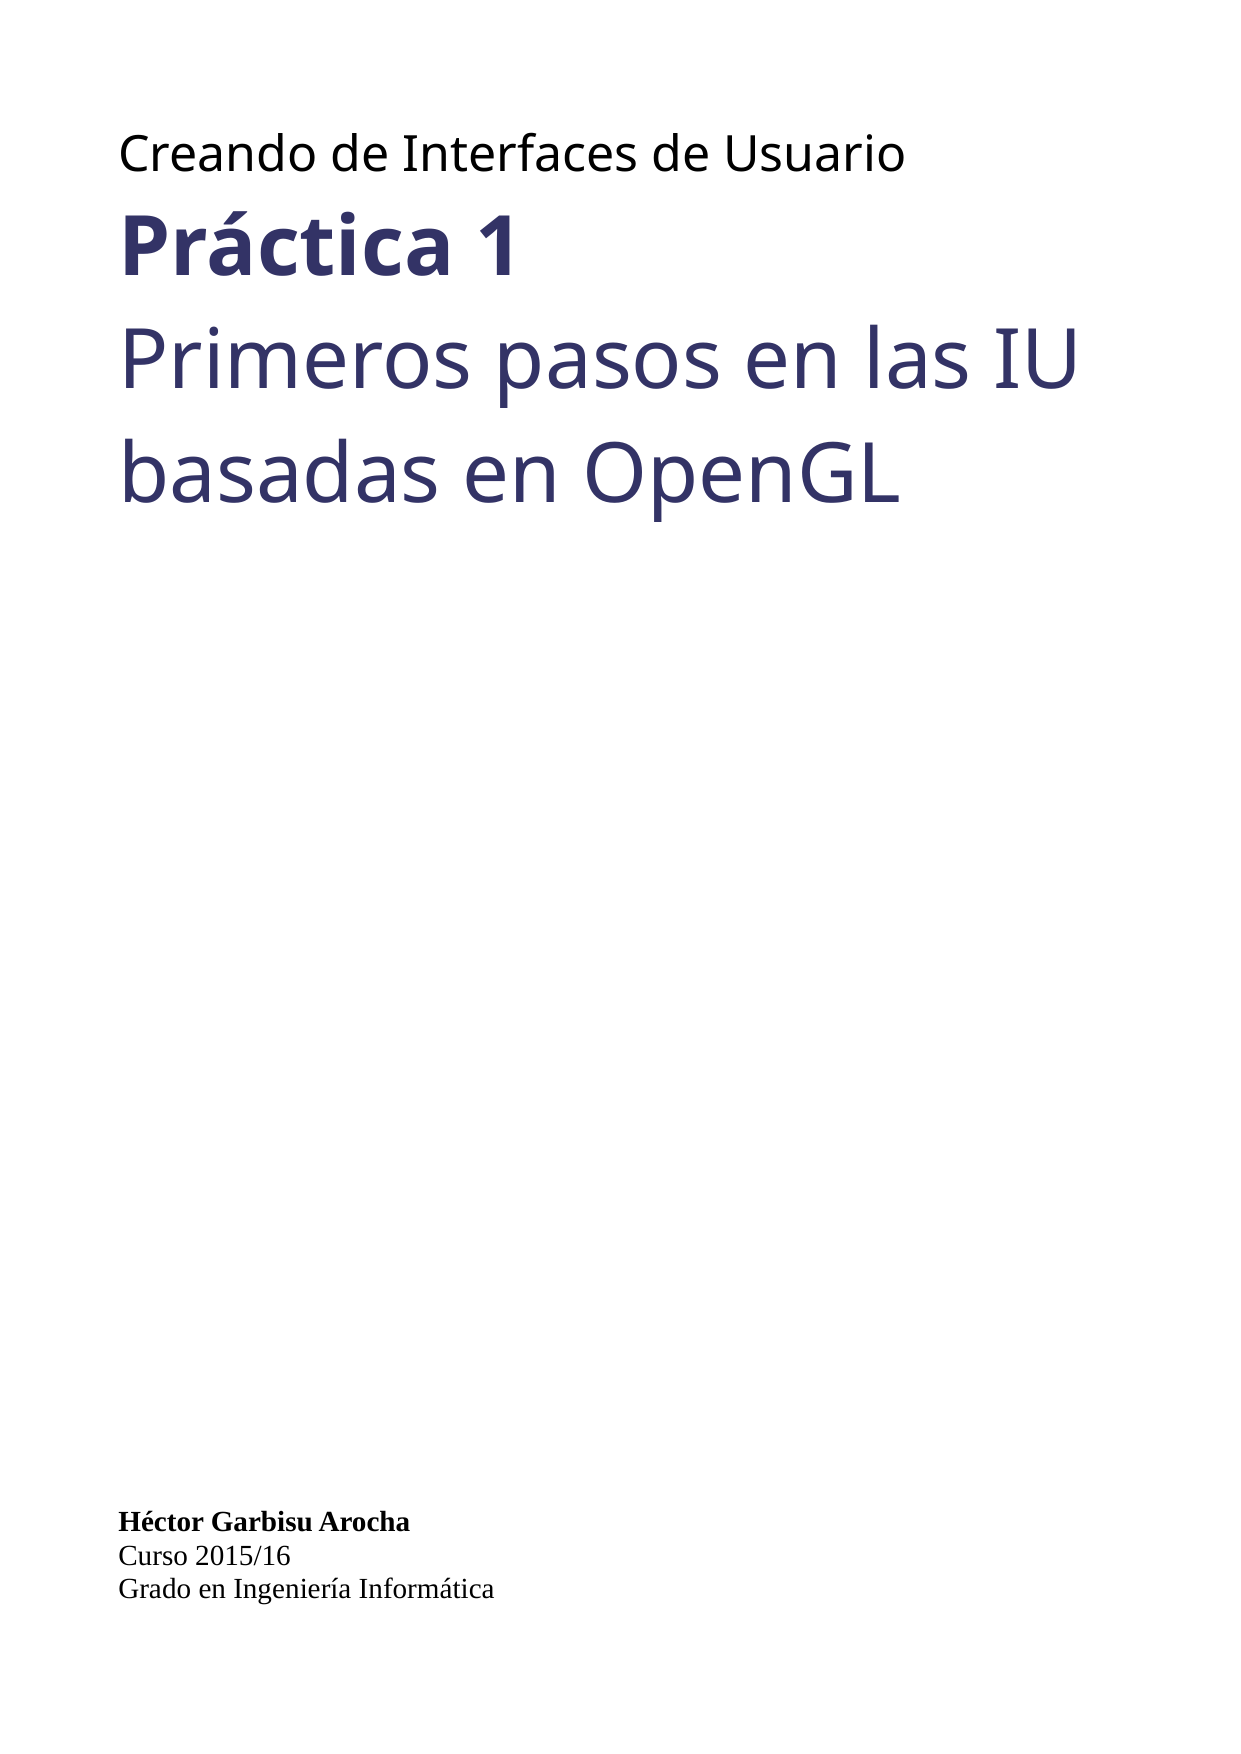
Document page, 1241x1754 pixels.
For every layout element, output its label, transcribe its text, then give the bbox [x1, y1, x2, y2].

text Práctica 1 [118, 186, 1122, 300]
text Héctor Garbisu Arocha [118, 1504, 1122, 1538]
text Creando de Interfaces de Usuario [118, 118, 1122, 186]
text Curso 2015/16 [118, 1538, 1122, 1571]
text basadas en OpenGL [118, 413, 1122, 527]
text Grado en Ingeniería Informática [118, 1571, 1122, 1605]
text Primeros pasos en las IU [118, 300, 1122, 413]
